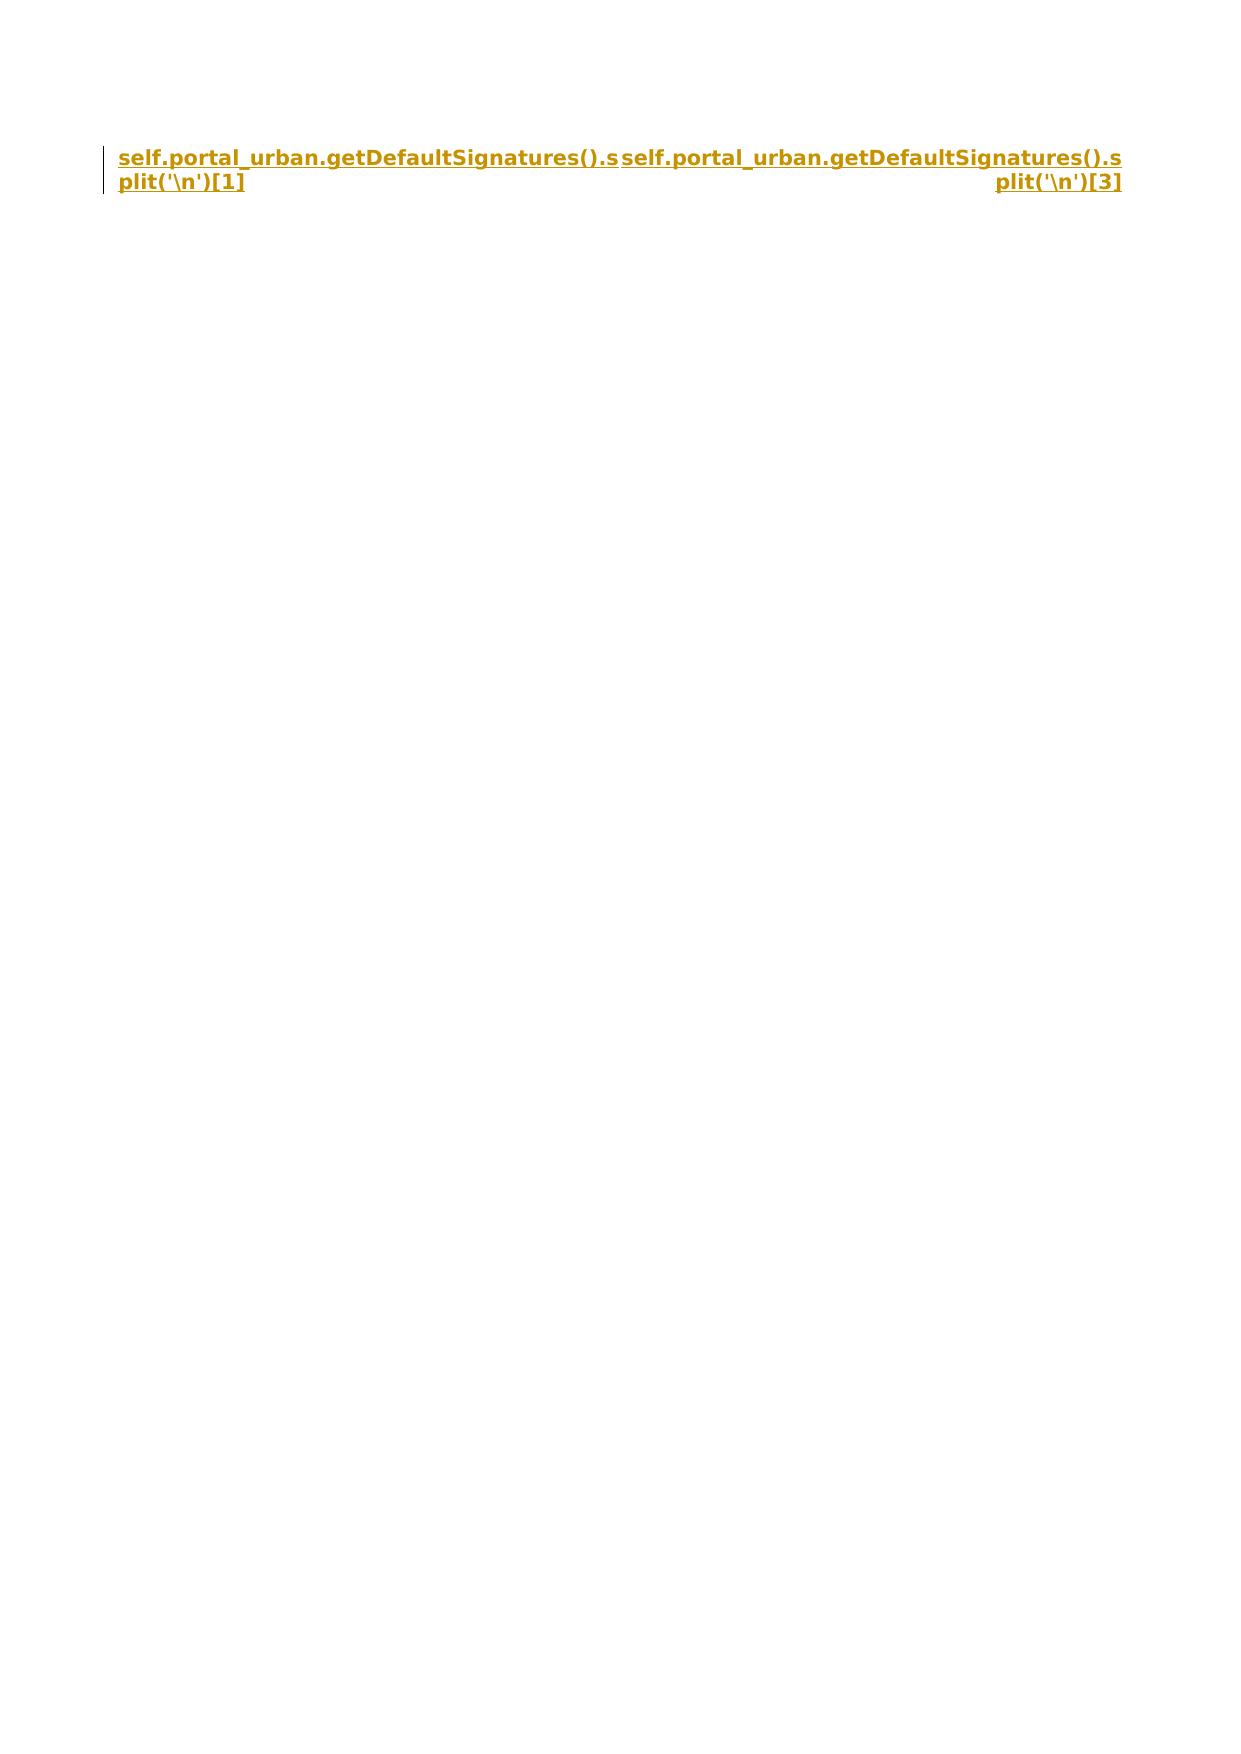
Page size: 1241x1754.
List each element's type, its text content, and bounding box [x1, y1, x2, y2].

table_cell [620, 118, 1122, 146]
table_cell [118, 118, 620, 146]
table_cell self.portal_urban.getDefaultSignatures().split('\n')[3] [620, 146, 1122, 194]
table_cell self.portal_urban.getDefaultSignatures().split('\n')[1] [118, 146, 620, 194]
